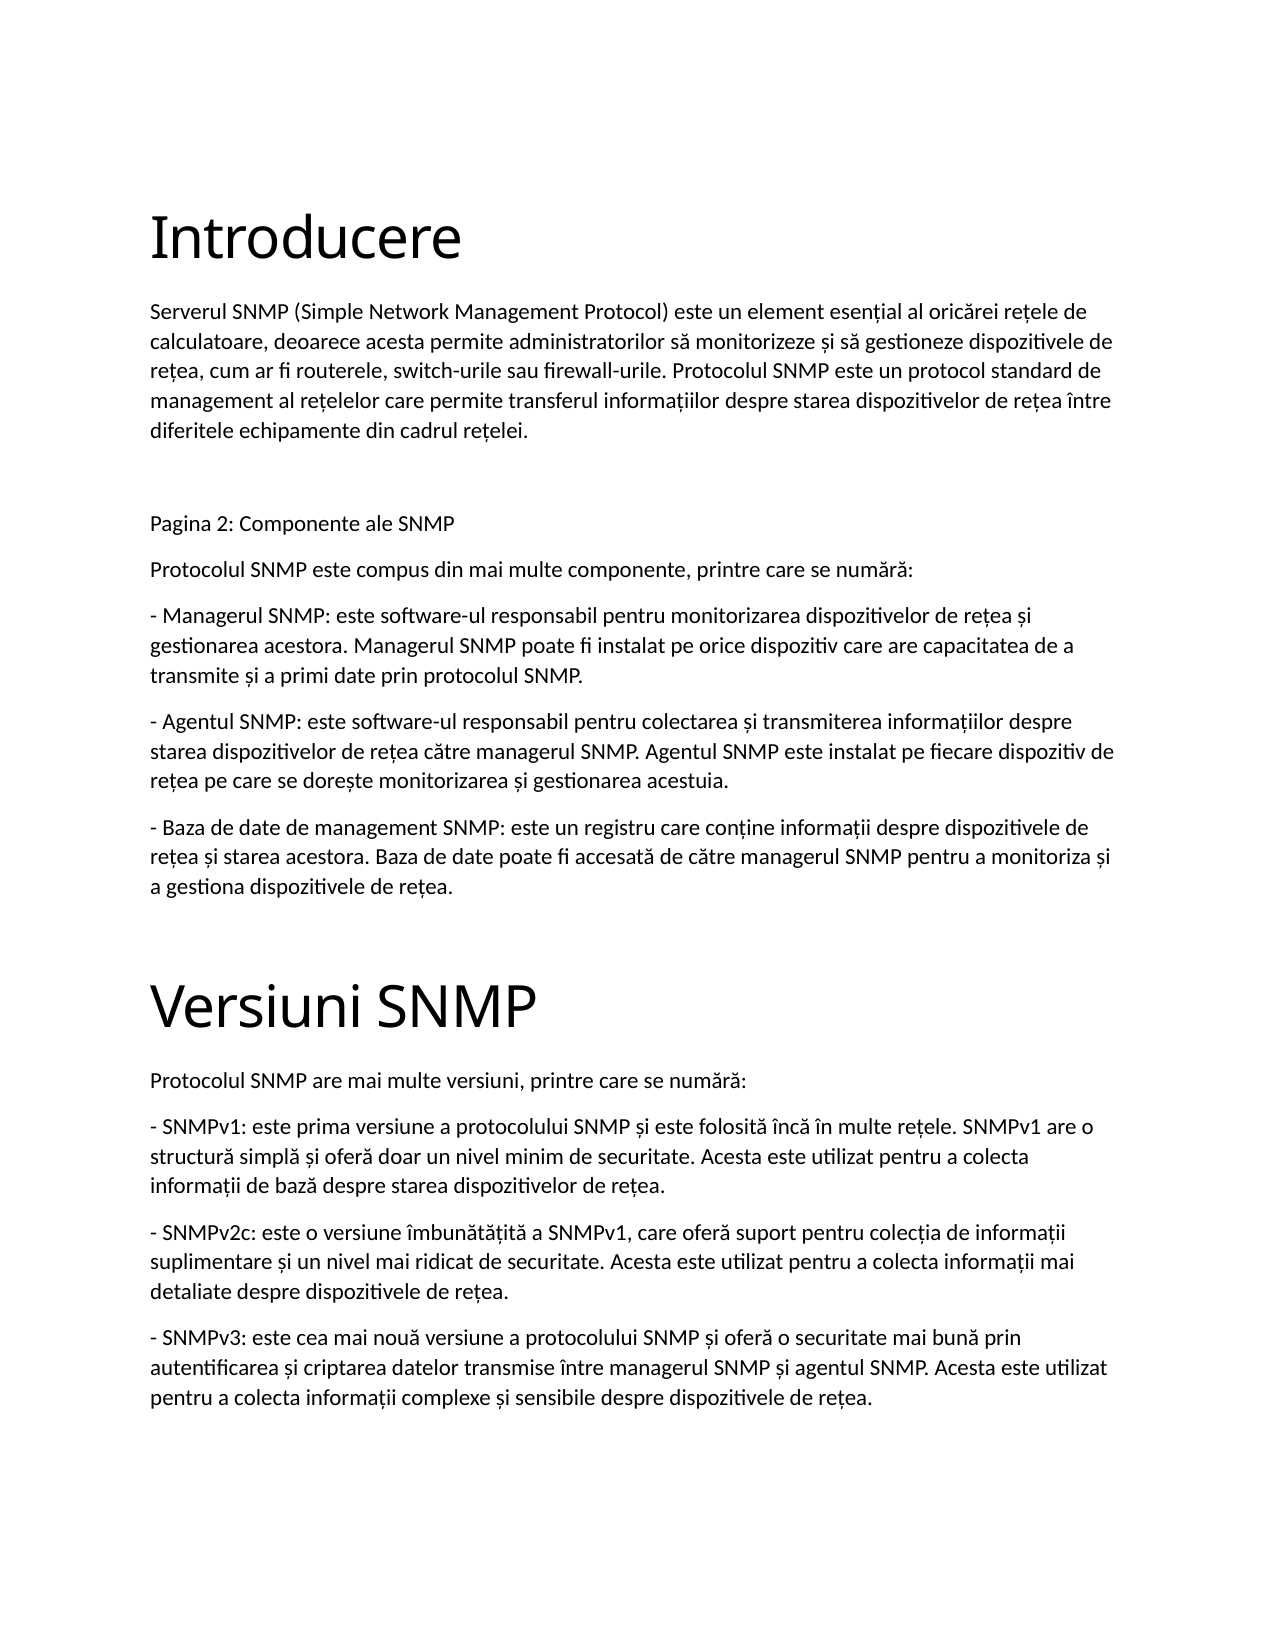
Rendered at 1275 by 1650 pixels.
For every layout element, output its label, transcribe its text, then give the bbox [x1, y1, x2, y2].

text Protocolul SNMP are mai multe versiuni, printre care se numără: [150, 1066, 1125, 1094]
text Pagina 2: Componente ale SNMP [150, 509, 1125, 537]
text - Agentul SNMP: este software-ul responsabil pentru colectarea și transmiterea informațiilor despre starea dispozitivelor de rețea către managerul SNMP. Agentul SNMP este instalat pe fiecare dispozitiv de rețea pe care se dorește monitorizarea și gestionarea acestuia. [150, 707, 1125, 794]
text Versiuni SNMP [150, 965, 1125, 1044]
text Protocolul SNMP este compus din mai multe componente, printre care se numără: [150, 555, 1125, 583]
text - Managerul SNMP: este software-ul responsabil pentru monitorizarea dispozitivelor de rețea și gestionarea acestora. Managerul SNMP poate fi instalat pe orice dispozitiv care are capacitatea de a transmite și a primi date prin protocolul SNMP. [150, 601, 1125, 689]
text - SNMPv3: este cea mai nouă versiune a protocolului SNMP și oferă o securitate mai bună prin autentificarea și criptarea datelor transmise între managerul SNMP și agentul SNMP. Acesta este utilizat pentru a colecta informații complexe și sensibile despre dispozitivele de rețea. [150, 1323, 1125, 1411]
text - SNMPv1: este prima versiune a protocolului SNMP și este folosită încă în multe rețele. SNMPv1 are o structură simplă și oferă doar un nivel minim de securitate. Acesta este utilizat pentru a colecta informații de bază despre starea dispozitivelor de rețea. [150, 1112, 1125, 1199]
text Serverul SNMP (Simple Network Management Protocol) este un element esențial al oricărei rețele de calculatoare, deoarece acesta permite administratorilor să monitorizeze și să gestioneze dispozitivele de rețea, cum ar fi routerele, switch-urile sau firewall-urile. Protocolul SNMP este un protocol standard de management al rețelelor care permite transferul informațiilor despre starea dispozitivelor de rețea între diferitele echipamente din cadrul rețelei. [150, 297, 1125, 444]
text - Baza de date de management SNMP: este un registru care conține informații despre dispozitivele de rețea și starea acestora. Baza de date poate fi accesată de către managerul SNMP pentru a monitoriza și a gestiona dispozitivele de rețea. [150, 813, 1125, 900]
text - SNMPv2c: este o versiune îmbunătățită a SNMPv1, care oferă suport pentru colecția de informații suplimentare și un nivel mai ridicat de securitate. Acesta este utilizat pentru a colecta informații mai detaliate despre dispozitivele de rețea. [150, 1218, 1125, 1305]
text Introducere [150, 196, 1125, 276]
